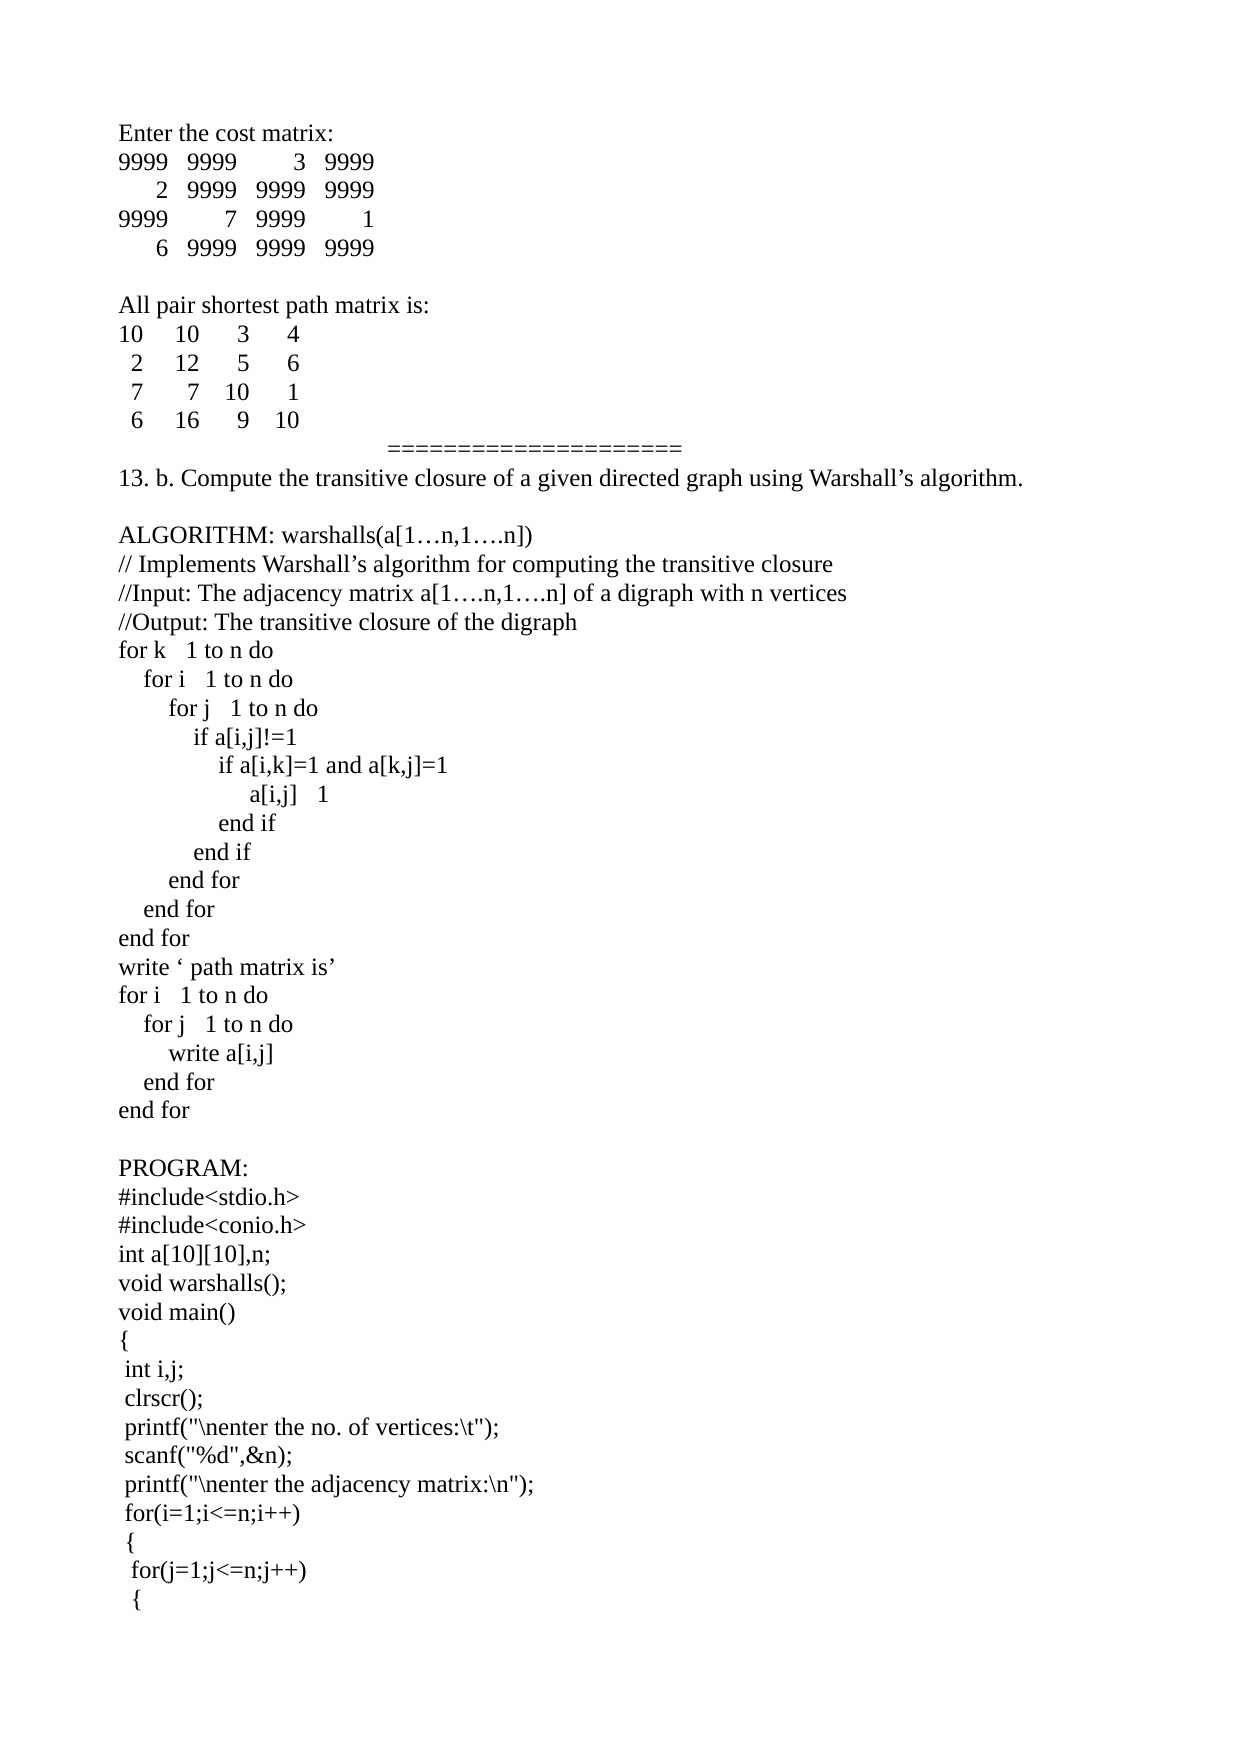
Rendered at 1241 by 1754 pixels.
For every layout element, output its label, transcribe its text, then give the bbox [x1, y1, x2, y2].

text end if [118, 808, 1122, 837]
text clrscr(); [118, 1383, 1122, 1412]
text printf("\nenter the adjacency matrix:\n"); [118, 1469, 1122, 1498]
text end for [118, 894, 1122, 923]
text 2 12 5 6 [118, 348, 1122, 377]
text end for [118, 866, 1122, 894]
text ALGORITHM: warshalls(a[1…n,1….n]) [118, 521, 1122, 549]
text 6 9999 9999 9999 [118, 233, 1122, 262]
text for(i=1;i<=n;i++) [118, 1498, 1122, 1527]
text 6 16 9 10 [118, 406, 1122, 434]
text { [118, 1584, 1122, 1613]
text //Input: The adjacency matrix a[1….n,1….n] of a digraph with n vertices [118, 578, 1122, 607]
text for i1 to n do [118, 664, 1122, 693]
text end if [118, 837, 1122, 866]
text 10 10 3 4 [118, 319, 1122, 348]
text scanf("%d",&n); [118, 1441, 1122, 1469]
text int i,j; [118, 1354, 1122, 1383]
text for j1 to n do [118, 1009, 1122, 1038]
text if a[i,j]!=1 [118, 722, 1122, 751]
text void warshalls(); [118, 1268, 1122, 1297]
text if a[i,k]=1 and a[k,j]=1 [118, 751, 1122, 779]
text a[i,j]1 [118, 779, 1122, 808]
text for i1 to n do [118, 981, 1122, 1009]
text end for [118, 1067, 1122, 1096]
text write ‘ path matrix is’ [118, 952, 1122, 981]
text end for [118, 1096, 1122, 1124]
text Enter the cost matrix: [118, 118, 1122, 147]
text ===================== [118, 434, 1122, 463]
text 9999 7 9999 1 [118, 204, 1122, 233]
text // Implements Warshall’s algorithm for computing the transitive closure [118, 549, 1122, 578]
text { [118, 1326, 1122, 1354]
text #include<conio.h> [118, 1211, 1122, 1239]
text for(j=1;j<=n;j++) [118, 1556, 1122, 1584]
text write a[i,j] [118, 1038, 1122, 1067]
text for k1 to n do [118, 636, 1122, 664]
text void main() [118, 1297, 1122, 1326]
text PROGRAM: [118, 1153, 1122, 1182]
text 9999 9999 3 9999 [118, 147, 1122, 176]
text All pair shortest path matrix is: [118, 291, 1122, 319]
text end for [118, 923, 1122, 952]
text 7 7 10 1 [118, 377, 1122, 406]
text int a[10][10],n; [118, 1239, 1122, 1268]
text #include<stdio.h> [118, 1182, 1122, 1211]
text 13. b. Compute the transitive closure of a given directed graph using Warshall’s algorithm. [118, 463, 1122, 492]
text printf("\nenter the no. of vertices:\t"); [118, 1412, 1122, 1441]
text //Output: The transitive closure of the digraph [118, 607, 1122, 636]
text { [118, 1527, 1122, 1556]
text for j1 to n do [118, 693, 1122, 722]
text 2 9999 9999 9999 [118, 176, 1122, 204]
